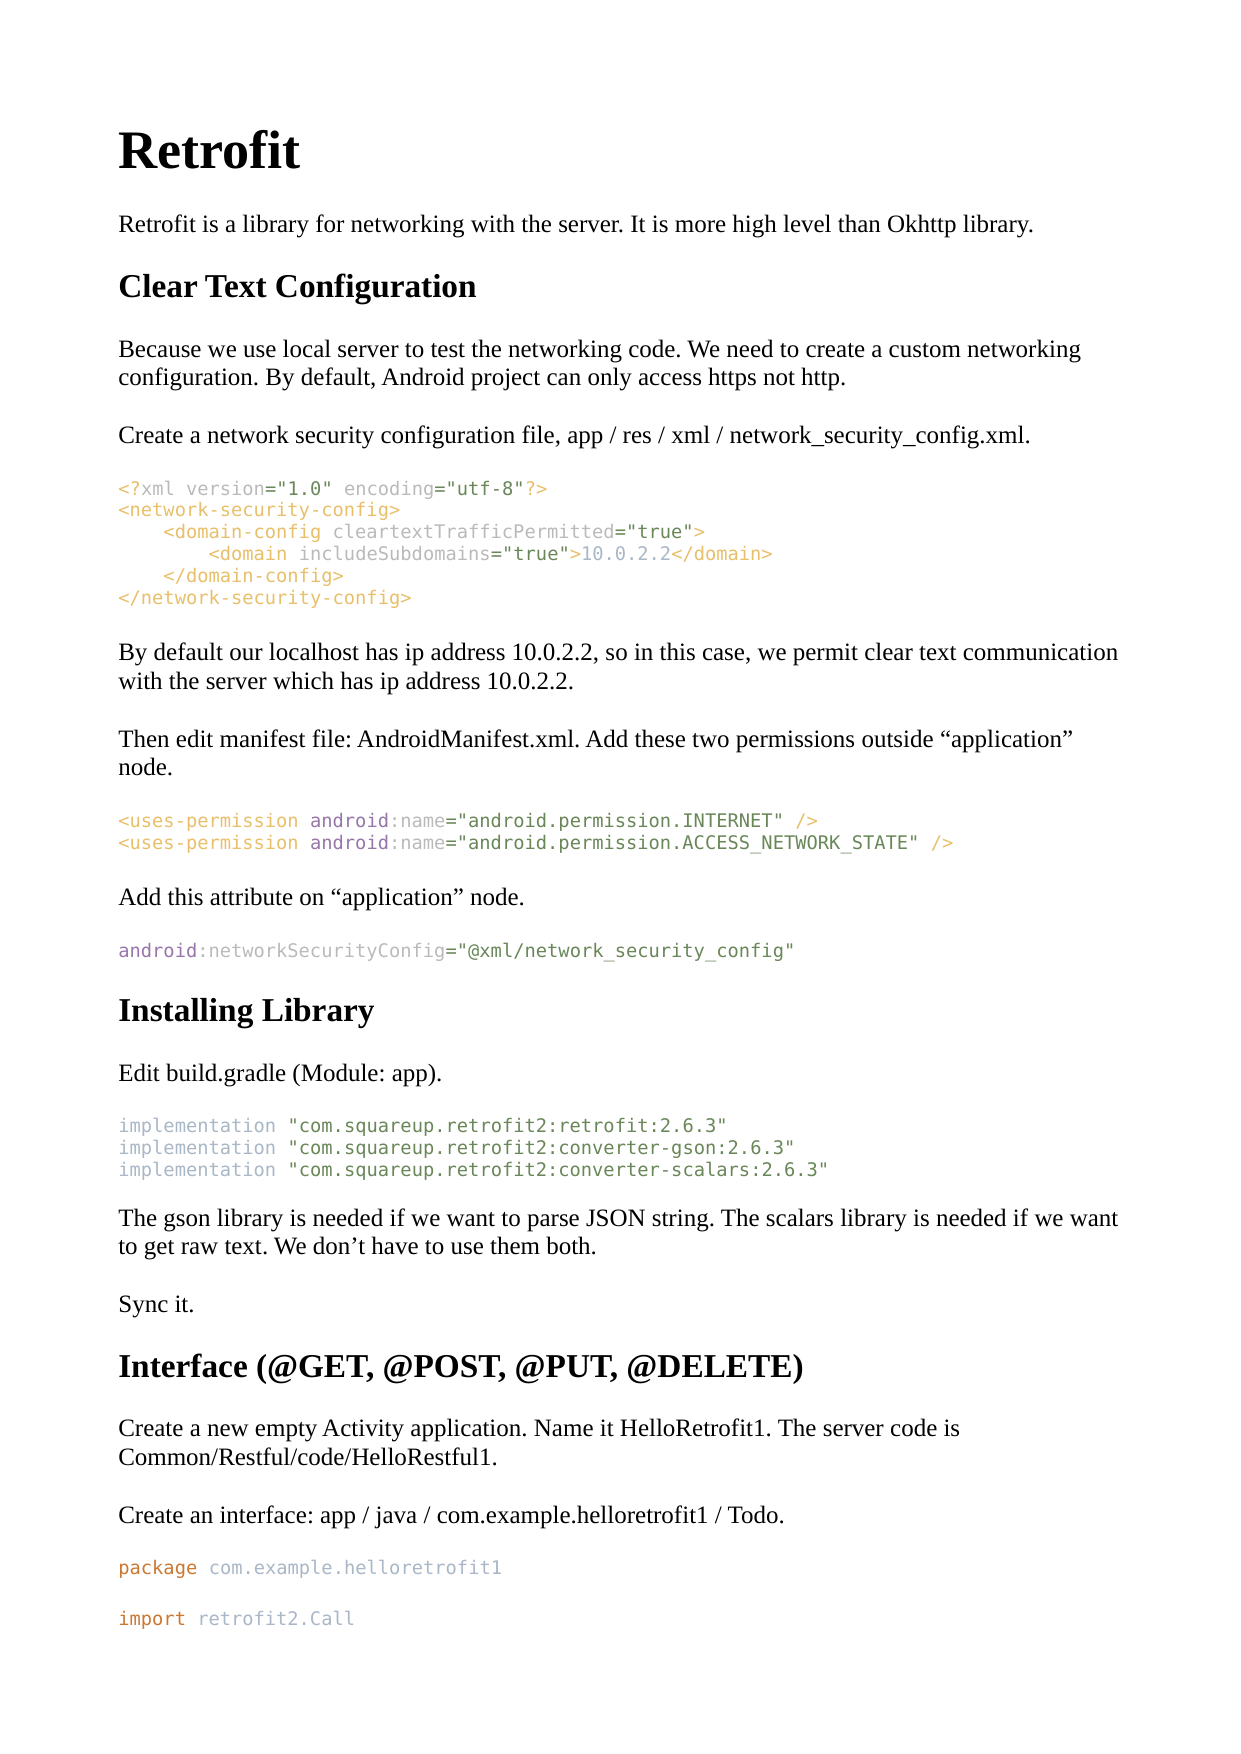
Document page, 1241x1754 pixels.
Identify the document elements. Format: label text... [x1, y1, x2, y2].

text Then edit manifest file: AndroidManifest.xml. Add these two permissions outside “application” node. [118, 724, 1122, 781]
text Clear Text Configuration [118, 267, 1122, 305]
text Retrofit [118, 118, 1122, 180]
text By default our localhost has ip address 10.0.2.2, so in this case, we permit clear text communication with the server which has ip address 10.0.2.2. [118, 637, 1122, 695]
text package com.example.helloretrofit1 import retrofit2.Call [118, 1557, 1122, 1630]
text <uses-permission android:name="android.permission.INTERNET" /> <uses-permission android:name="android.permission.ACCESS_NETWORK_STATE" /> [118, 810, 1122, 854]
text android:networkSecurityConfig="@xml/network_security_config" [118, 940, 1122, 962]
text Create an interface: app / java / com.example.helloretrofit1 / Todo. [118, 1500, 1122, 1528]
text <?xml version="1.0" encoding="utf-8"?> <network-security-config> <domain-config cleartextTrafficPermitted="true"> <domain includeSubdomains="true">10.0.2.2</domain> </domain-config> </network-security-config> [118, 477, 1122, 609]
text implementation "com.squareup.retrofit2:retrofit:2.6.3" implementation "com.squareup.retrofit2:converter-gson:2.6.3" implementation "com.squareup.retrofit2:converter-scalars:2.6.3" [118, 1115, 1122, 1181]
text Create a new empty Activity application. Name it HelloRetrofit1. The server code is Common/Restful/code/HelloRestful1. [118, 1413, 1122, 1471]
text Interface (@GET, @POST, @PUT, @DELETE) [118, 1346, 1122, 1385]
text Edit build.gradle (Module: app). [118, 1058, 1122, 1086]
text The gson library is needed if we want to parse JSON string. The scalars library is needed if we want to get raw text. We don’t have to use them both. [118, 1203, 1122, 1260]
text Retrofit is a library for networking with the server. It is more high level than Okhttp library. [118, 209, 1122, 238]
text Installing Library [118, 991, 1122, 1029]
text Sync it. [118, 1289, 1122, 1318]
text Add this attribute on “application” node. [118, 882, 1122, 911]
text Because we use local server to test the networking code. We need to create a custom networking configuration. By default, Android project can only access https not http. [118, 334, 1122, 391]
text Create a network security configuration file, app / res / xml / network_security_config.xml. [118, 420, 1122, 449]
